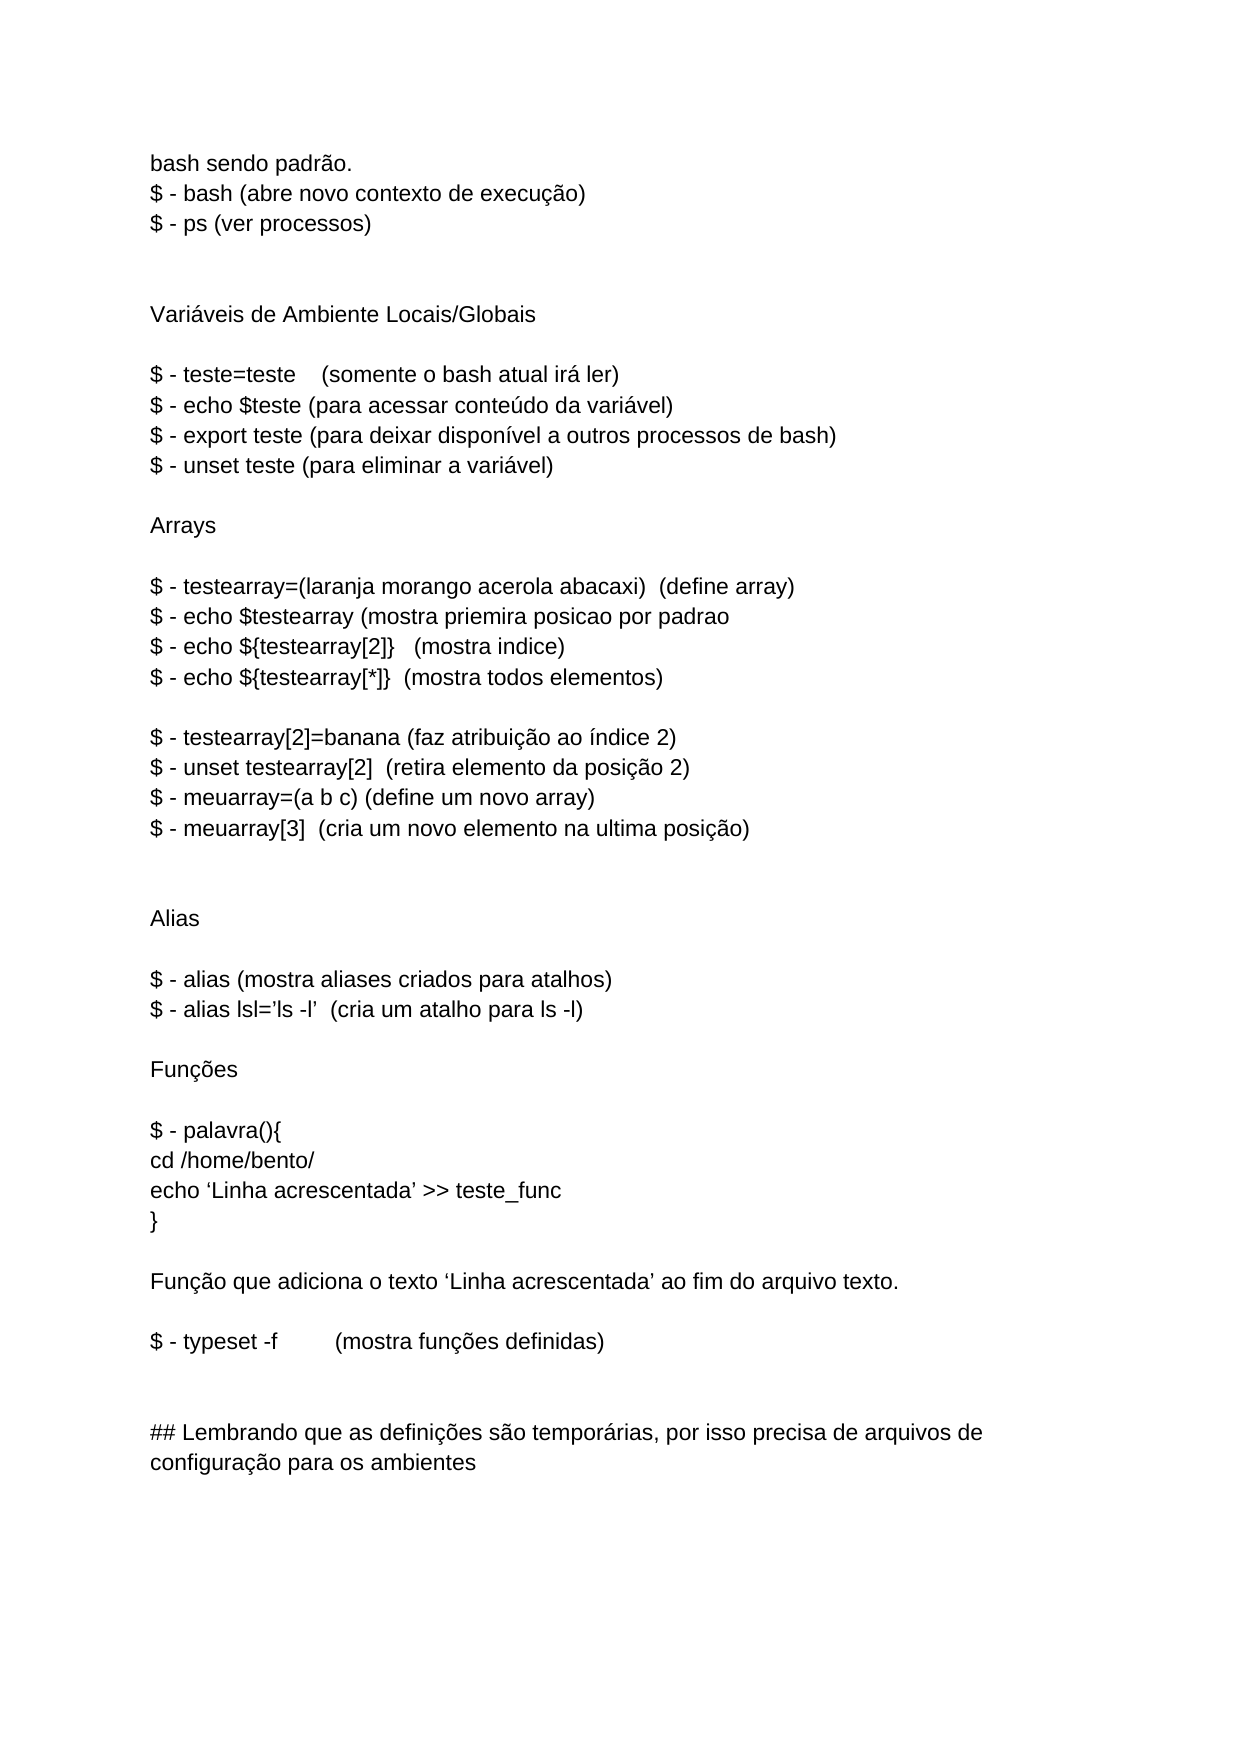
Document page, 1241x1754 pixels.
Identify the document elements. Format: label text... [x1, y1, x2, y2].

text Arrays [150, 512, 1090, 539]
text $ - alias lsl=’ls -l’ (cria um atalho para ls -l) [150, 996, 1090, 1022]
text $ - echo $testearray (mostra priemira posicao por padrao [150, 603, 1090, 629]
text $ - meuarray=(a b c) (define um novo array) [150, 784, 1090, 811]
text $ - typeset -f (mostra funções definidas) [150, 1328, 1090, 1354]
text $ - testearray[2]=banana (faz atribuição ao índice 2) [150, 724, 1090, 750]
text $ - echo ${testearray[*]} (mostra todos elementos) [150, 663, 1090, 690]
text ## Lembrando que as definições são temporárias, por isso precisa de arquivos de configuração para os ambientes [150, 1419, 1090, 1475]
text Função que adiciona o texto ‘Linha acrescentada’ ao fim do arquivo texto. [150, 1268, 1090, 1294]
text echo ‘Linha acrescentada’ >> teste_func [150, 1177, 1090, 1203]
text bash sendo padrão. [150, 150, 1090, 176]
text $ - export teste (para deixar disponível a outros processos de bash) [150, 422, 1090, 448]
text $ - echo ${testearray[2]} (mostra indice) [150, 633, 1090, 660]
text $ - bash (abre novo contexto de execução) [150, 180, 1090, 207]
text $ - meuarray[3] (cria um novo elemento na ultima posição) [150, 814, 1090, 841]
text Alias [150, 905, 1090, 932]
text $ - unset testearray[2] (retira elemento da posição 2) [150, 754, 1090, 781]
text cd /home/bento/ [150, 1147, 1090, 1173]
text $ - teste=teste (somente o bash atual irá ler) [150, 361, 1090, 388]
text $ - echo $teste (para acessar conteúdo da variável) [150, 392, 1090, 418]
text $ - testearray=(laranja morango acerola abacaxi) (define array) [150, 573, 1090, 599]
text $ - palavra(){ [150, 1117, 1090, 1143]
text $ - alias (mostra aliases criados para atalhos) [150, 966, 1090, 992]
text Variáveis de Ambiente Locais/Globais [150, 301, 1090, 327]
text Funções [150, 1056, 1090, 1083]
text } [150, 1207, 1090, 1234]
text $ - unset teste (para eliminar a variável) [150, 452, 1090, 478]
text $ - ps (ver processos) [150, 210, 1090, 237]
